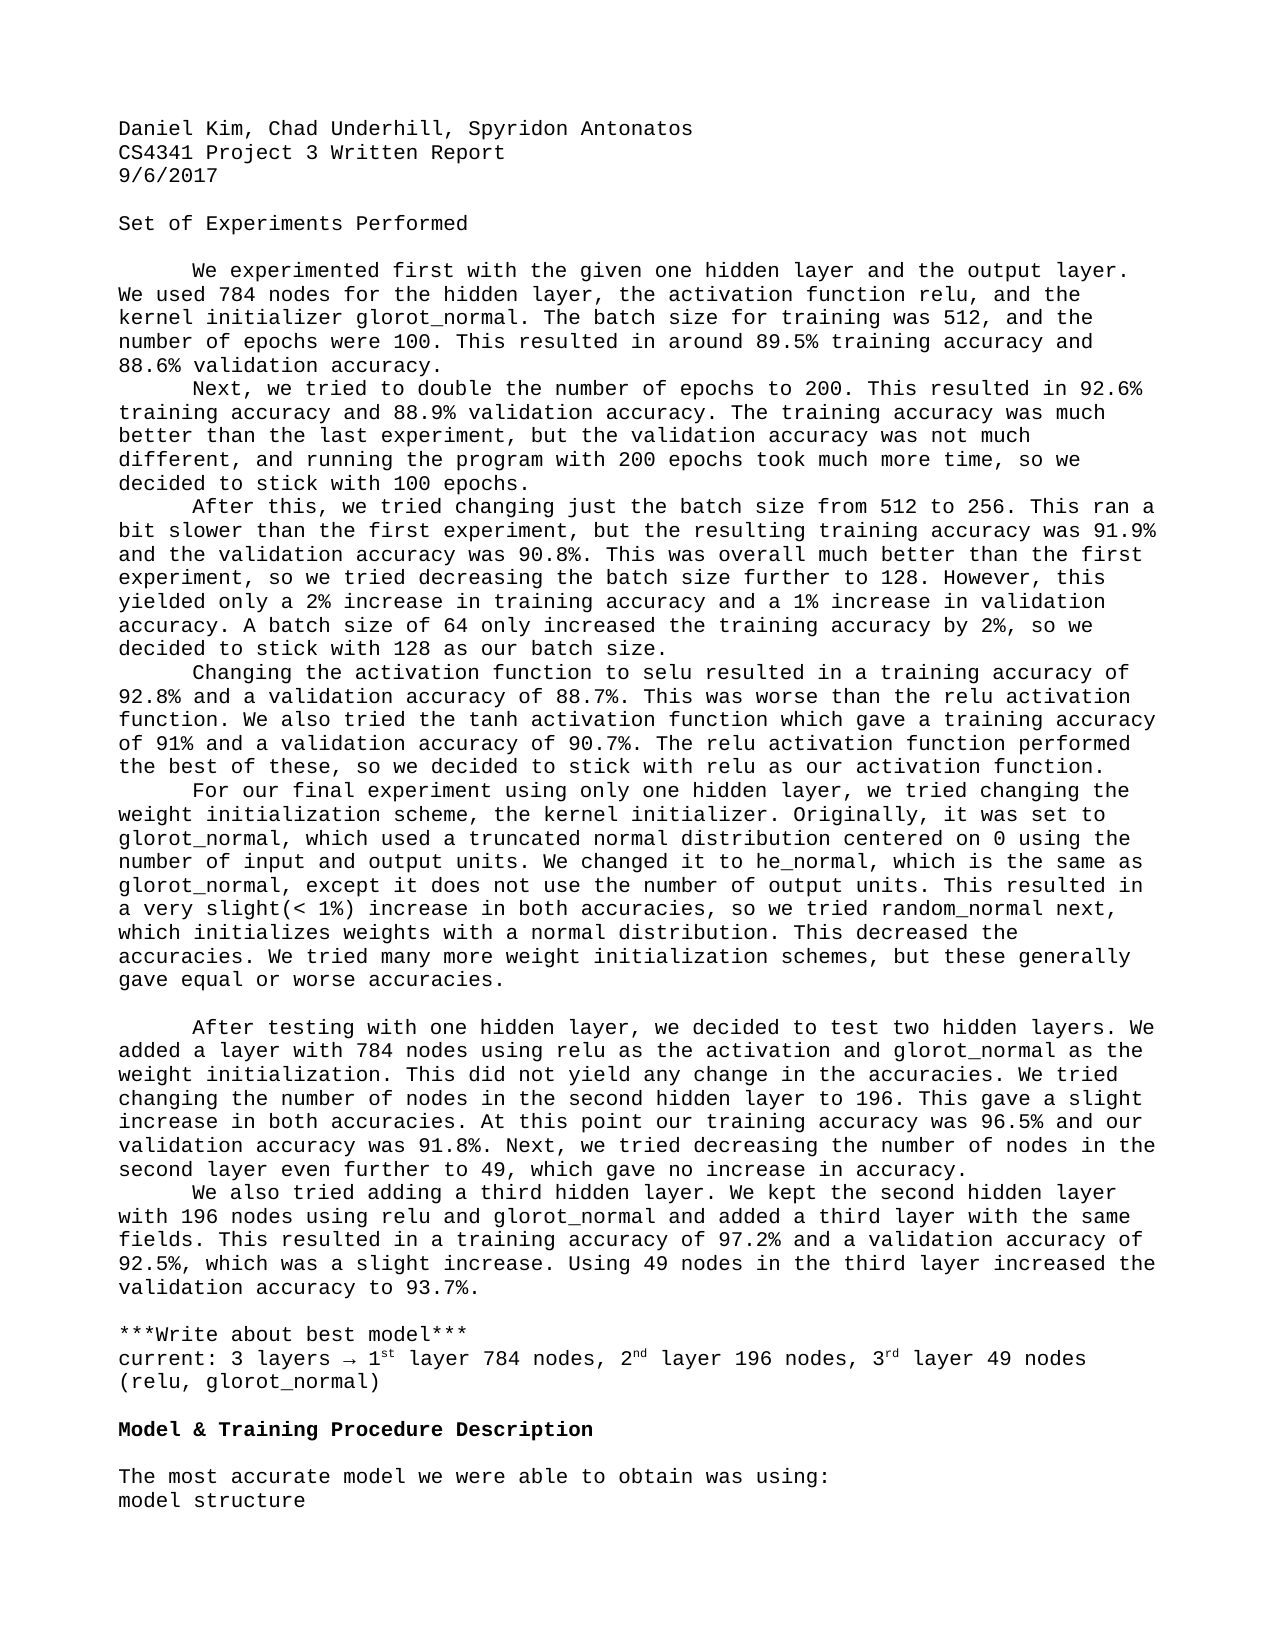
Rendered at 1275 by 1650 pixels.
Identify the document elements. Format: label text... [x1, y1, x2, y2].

text Set of Experiments Performed [118, 213, 1157, 236]
text Daniel Kim, Chad Underhill, Spyridon Antonatos [118, 118, 1157, 142]
text Changing the activation function to selu resulted in a training accuracy of 92.8% and a validation accuracy of 88.7%. This was worse than the relu activation function. We also tried the tanh activation function which gave a training accuracy of 91% and a validation accuracy of 90.7%. The relu activation function performed the best of these, so we decided to stick with relu as our activation function. [118, 662, 1157, 780]
text (relu, glorot_normal) [118, 1371, 1157, 1395]
text current: 3 layers → 1st layer 784 nodes, 2nd layer 196 nodes, 3rd layer 49 nodes [118, 1348, 1157, 1371]
text ***Write about best model*** [118, 1324, 1157, 1348]
text model structure [118, 1489, 1157, 1513]
text After this, we tried changing just the batch size from 512 to 256. This ran a bit slower than the first experiment, but the resulting training accuracy was 91.9% and the validation accuracy was 90.8%. This was overall much better than the first experiment, so we tried decreasing the batch size further to 128. However, this yielded only a 2% increase in training accuracy and a 1% increase in validation accuracy. A batch size of 64 only increased the training accuracy by 2%, so we decided to stick with 128 as our batch size. [118, 496, 1157, 662]
text 9/6/2017 [118, 165, 1157, 189]
text CS4341 Project 3 Written Report [118, 142, 1157, 165]
text After testing with one hidden layer, we decided to test two hidden layers. We added a layer with 784 nodes using relu as the activation and glorot_normal as the weight initialization. This did not yield any change in the accuracies. We tried changing the number of nodes in the second hidden layer to 196. This gave a slight increase in both accuracies. At this point our training accuracy was 96.5% and our validation accuracy was 91.8%. Next, we tried decreasing the number of nodes in the second layer even further to 49, which gave no increase in accuracy. [118, 1017, 1157, 1182]
text For our final experiment using only one hidden layer, we tried changing the weight initialization scheme, the kernel initializer. Originally, it was set to glorot_normal, which used a truncated normal distribution centered on 0 using the number of input and output units. We changed it to he_normal, which is the same as glorot_normal, except it does not use the number of output units. This resulted in a very slight(< 1%) increase in both accuracies, so we tried random_normal next, which initializes weights with a normal distribution. This decreased the accuracies. We tried many more weight initialization schemes, but these generally gave equal or worse accuracies. [118, 780, 1157, 993]
text Next, we tried to double the number of epochs to 200. This resulted in 92.6% training accuracy and 88.9% validation accuracy. The training accuracy was much better than the last experiment, but the validation accuracy was not much different, and running the program with 200 epochs took much more time, so we decided to stick with 100 epochs. [118, 378, 1157, 496]
text Model & Training Procedure Description [118, 1419, 1157, 1442]
text The most accurate model we were able to obtain was using: [118, 1466, 1157, 1489]
text We experimented first with the given one hidden layer and the output layer. We used 784 nodes for the hidden layer, the activation function relu, and the kernel initializer glorot_normal. The batch size for training was 512, and the number of epochs were 100. This resulted in around 89.5% training accuracy and 88.6% validation accuracy. [118, 260, 1157, 378]
text We also tried adding a third hidden layer. We kept the second hidden layer with 196 nodes using relu and glorot_normal and added a third layer with the same fields. This resulted in a training accuracy of 97.2% and a validation accuracy of 92.5%, which was a slight increase. Using 49 nodes in the third layer increased the validation accuracy to 93.7%. [118, 1182, 1157, 1300]
